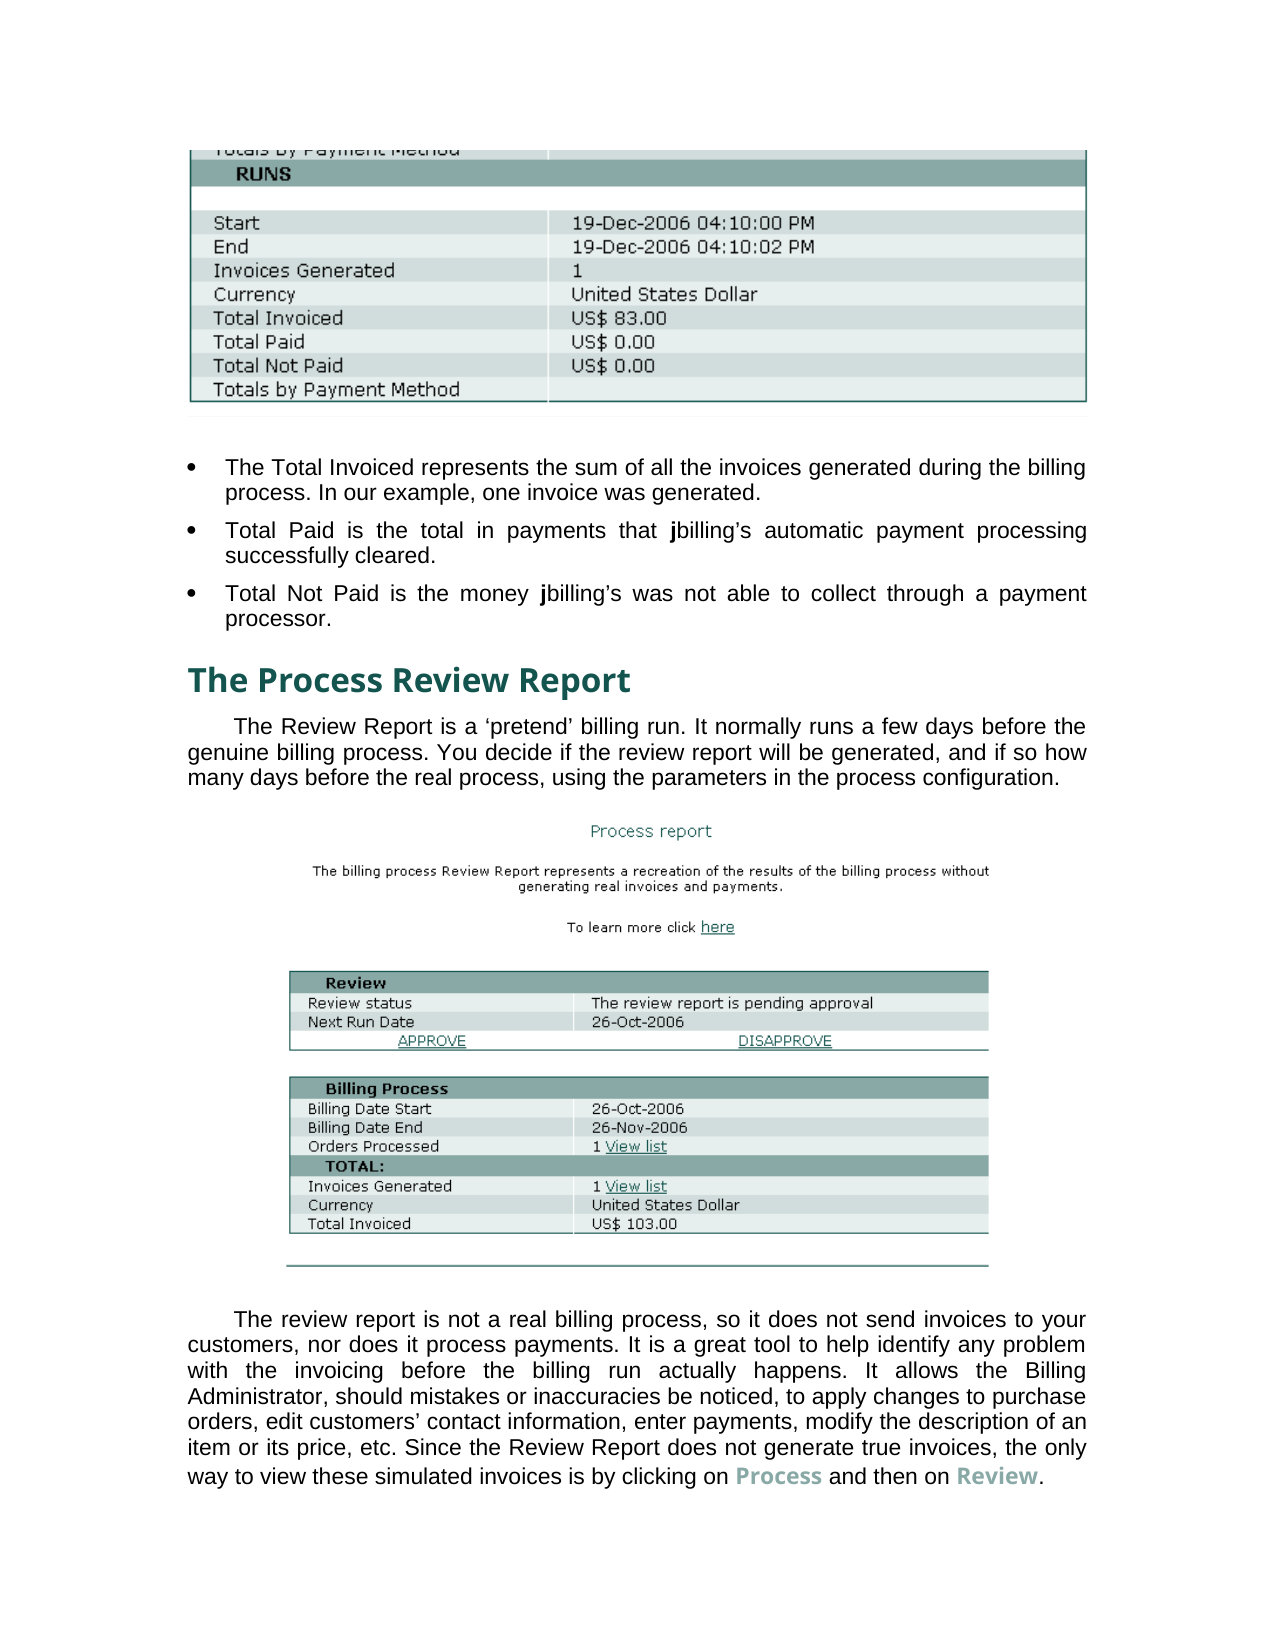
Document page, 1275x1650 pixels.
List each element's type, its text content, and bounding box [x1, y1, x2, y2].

list The Total Invoiced represents the sum of all the invoices generated during the billing process. In our example, one invoice was generated. [187, 454, 1087, 506]
text The review report is not a real billing process, so it does not send invoices to your customers, nor does it process payments. It is a great tool to help identify any problem with the invoicing before the billing run actually happens. It allows the Billing Administrator, should mistakes or inaccuracies be noticed, to apply changes to purchase orders, edit customers’ contact information, enter payments, modify the description of an item or its price, etc. Since the Review Report does not generate true invoices, the only way to view these simulated invoices is by clicking on Process and then on Review. [187, 1306, 1087, 1491]
list Total Not Paid is the money jbilling’s was not able to collect through a payment processor. [187, 580, 1087, 632]
picture [286, 802, 989, 1269]
subtitle The Process Review Report [187, 657, 1087, 702]
picture [187, 150, 1088, 417]
text The Review Report is a ‘pretend’ billing run. It normally runs a few days before the genuine billing process. You decide if the review report will be generated, and if so how many days before the real process, using the parameters in the process configuration. [187, 714, 1087, 791]
list Total Paid is the total in payments that jbilling’s automatic payment processing successfully cleared. [187, 517, 1087, 569]
